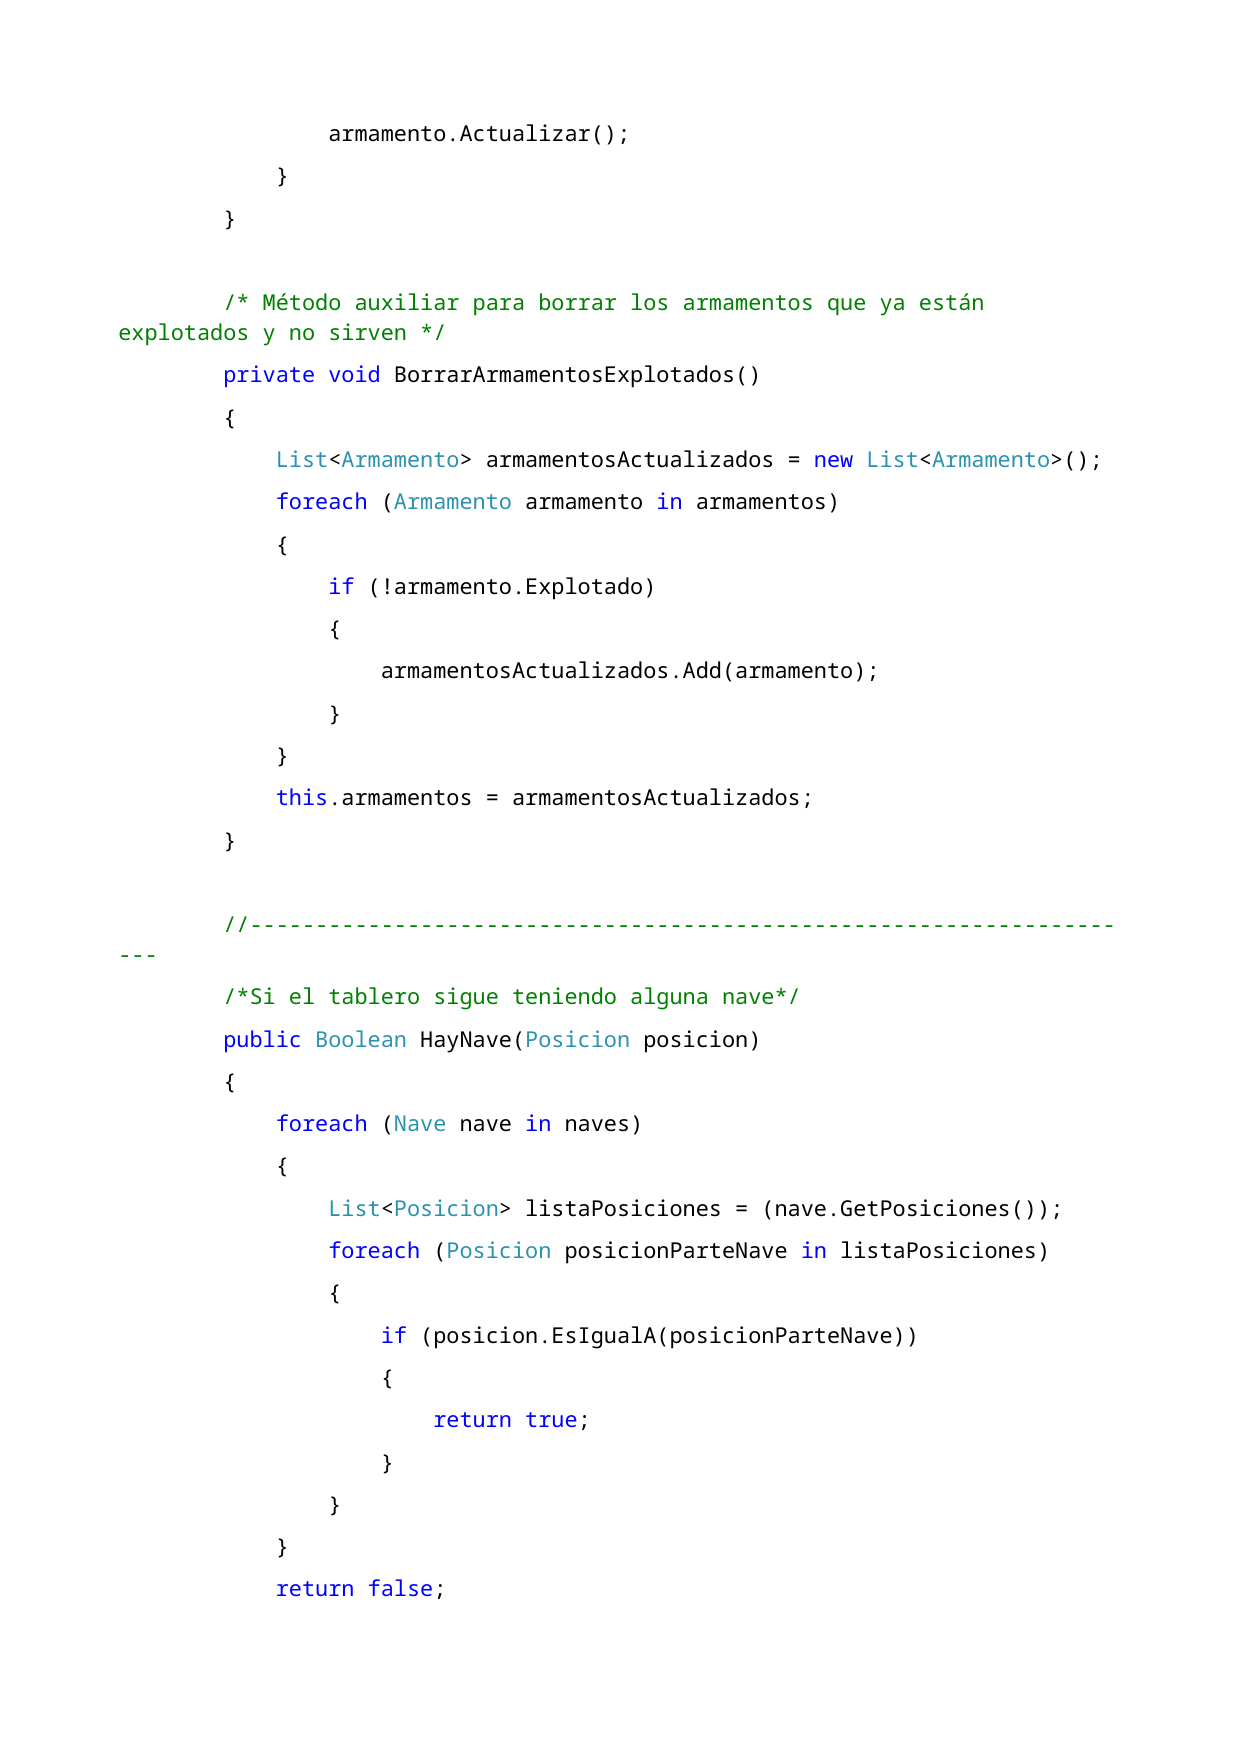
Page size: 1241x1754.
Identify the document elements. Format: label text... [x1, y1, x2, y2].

text //--------------------------------------------------------------------- [118, 909, 1122, 969]
text { [118, 528, 1122, 558]
text { [118, 402, 1122, 431]
text armamento.Actualizar(); [118, 118, 1122, 148]
text /* Método auxiliar para borrar los armamentos que ya están explotados y no sirven */ [118, 287, 1122, 347]
text } [118, 824, 1122, 854]
text } [118, 1446, 1122, 1476]
text public Boolean HayNave(Posicion posicion) [118, 1023, 1122, 1053]
text } [118, 1531, 1122, 1561]
text { [118, 613, 1122, 643]
text foreach (Nave nave in naves) [118, 1108, 1122, 1138]
text List<Armamento> armamentosActualizados = new List<Armamento>(); [118, 444, 1122, 474]
text { [118, 1066, 1122, 1096]
text return true; [118, 1404, 1122, 1434]
text if (!armamento.Explotado) [118, 571, 1122, 601]
text private void BorrarArmamentosExplotados() [118, 359, 1122, 389]
text } [118, 740, 1122, 770]
text if (posicion.EsIgualA(posicionParteNave)) [118, 1319, 1122, 1349]
text { [118, 1362, 1122, 1392]
text return false; [118, 1573, 1122, 1603]
text armamentosActualizados.Add(armamento); [118, 655, 1122, 685]
text { [118, 1277, 1122, 1307]
text /*Si el tablero sigue teniendo alguna nave*/ [118, 981, 1122, 1011]
text foreach (Armamento armamento in armamentos) [118, 486, 1122, 516]
text } [118, 1489, 1122, 1518]
text } [118, 698, 1122, 727]
text { [118, 1150, 1122, 1180]
text List<Posicion> listaPosiciones = (nave.GetPosiciones()); [118, 1193, 1122, 1222]
text this.armamentos = armamentosActualizados; [118, 782, 1122, 812]
text } [118, 160, 1122, 190]
text } [118, 203, 1122, 232]
text foreach (Posicion posicionParteNave in listaPosiciones) [118, 1235, 1122, 1265]
